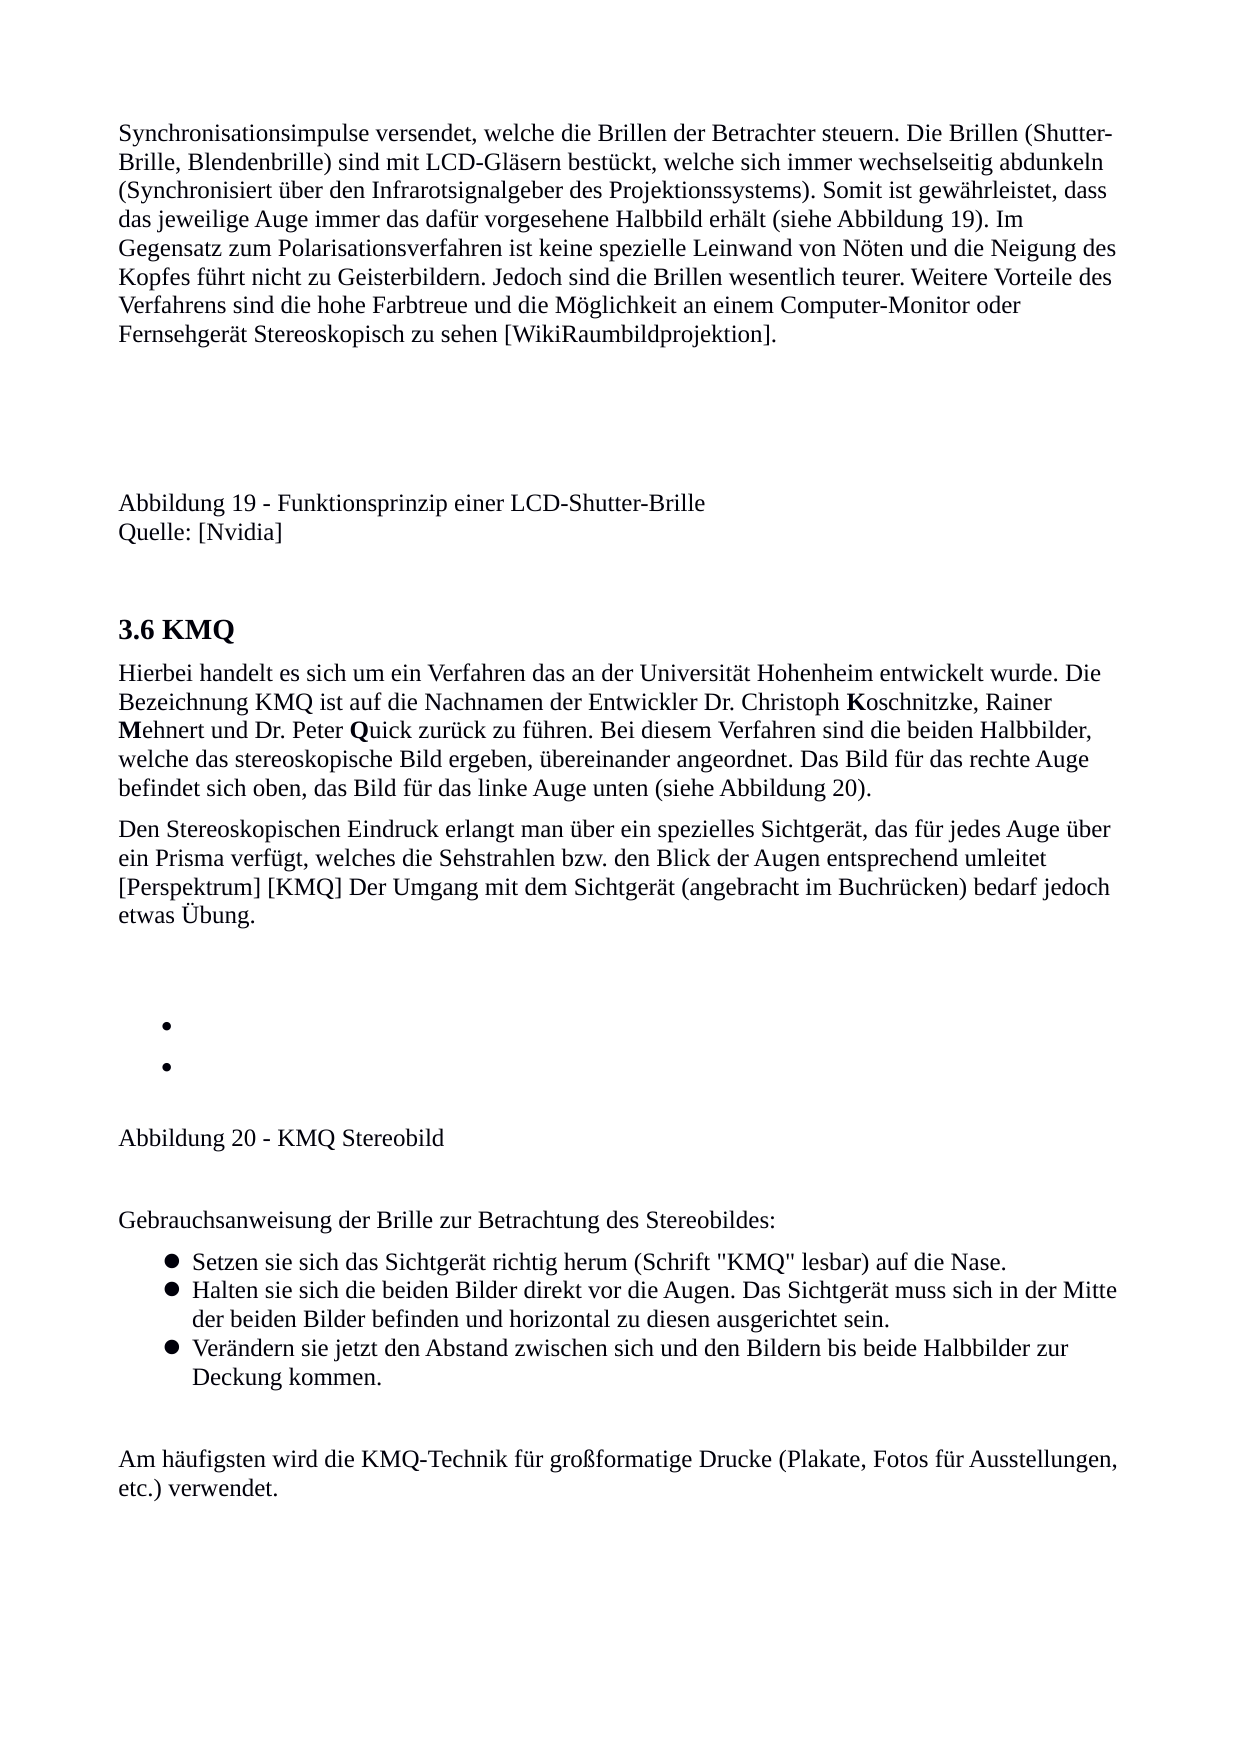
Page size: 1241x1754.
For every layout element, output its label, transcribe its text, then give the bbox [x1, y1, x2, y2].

text Abbildung 19 - Funktionsprinzip einer LCD-Shutter-Brille Quelle: [Nvidia] [118, 488, 1122, 546]
list Halten sie sich die beiden Bilder direkt vor die Augen. Das Sichtgerät muss sich in der Mitte der beiden Bilder befinden und horizontal zu diesen ausgerichtet sein. [162, 1275, 1122, 1333]
list Setzen sie sich das Sichtgerät richtig herum (Schrift "KMQ" lesbar) auf die Nase. [162, 1247, 1122, 1275]
text Den Stereoskopischen Eindruck erlangt man über ein spezielles Sichtgerät, das für jedes Auge über ein Prisma verfügt, welches die Sehstrahlen bzw. den Blick der Augen entsprechend umleitet [Perspektrum] [KMQ] Der Umgang mit dem Sichtgerät (angebracht im Buchrücken) bedarf jedoch etwas Übung. [118, 814, 1122, 929]
text Gebrauchsanweisung der Brille zur Betrachtung des Stereobildes: [118, 1205, 1122, 1234]
text Abbildung 20 - KMQ Stereobild [118, 1123, 1122, 1152]
subtitle 3.6 KMQ [118, 612, 1122, 645]
list Verändern sie jetzt den Abstand zwischen sich und den Bildern bis beide Halbbilder zur Deckung kommen. [162, 1333, 1122, 1390]
text Synchronisationsimpulse versendet, welche die Brillen der Betrachter steuern. Die Brillen (Shutter-Brille, Blendenbrille) sind mit LCD-Gläsern bestückt, welche sich immer wechselseitig abdunkeln (Synchronisiert über den Infrarotsignalgeber des Projektionssystems). Somit ist gewährleistet, dass das jeweilige Auge immer das dafür vorgesehene Halbbild erhält (siehe Abbildung 19). Im Gegensatz zum Polarisationsverfahren ist keine spezielle Leinwand von Nöten und die Neigung des Kopfes führt nicht zu Geisterbildern. Jedoch sind die Brillen wesentlich teurer. Weitere Vorteile des Verfahrens sind die hohe Farbtreue und die Möglichkeit an einem Computer-Monitor oder Fernsehgerät Stereoskopisch zu sehen [WikiRaumbildprojektion]. [118, 118, 1122, 348]
text Hierbei handelt es sich um ein Verfahren das an der Universität Hohenheim entwickelt wurde. Die Bezeichnung KMQ ist auf die Nachnamen der Entwickler Dr. Christoph Koschnitzke, Rainer Mehnert und Dr. Peter Quick zurück zu führen. Bei diesem Verfahren sind die beiden Halbbilder, welche das stereoskopische Bild ergeben, übereinander angeordnet. Das Bild für das rechte Auge befindet sich oben, das Bild für das linke Auge unten (siehe Abbildung 20). [118, 658, 1122, 802]
text Am häufigsten wird die KMQ-Technik für großformatige Drucke (Plakate, Fotos für Ausstellungen, etc.) verwendet. [118, 1444, 1122, 1502]
